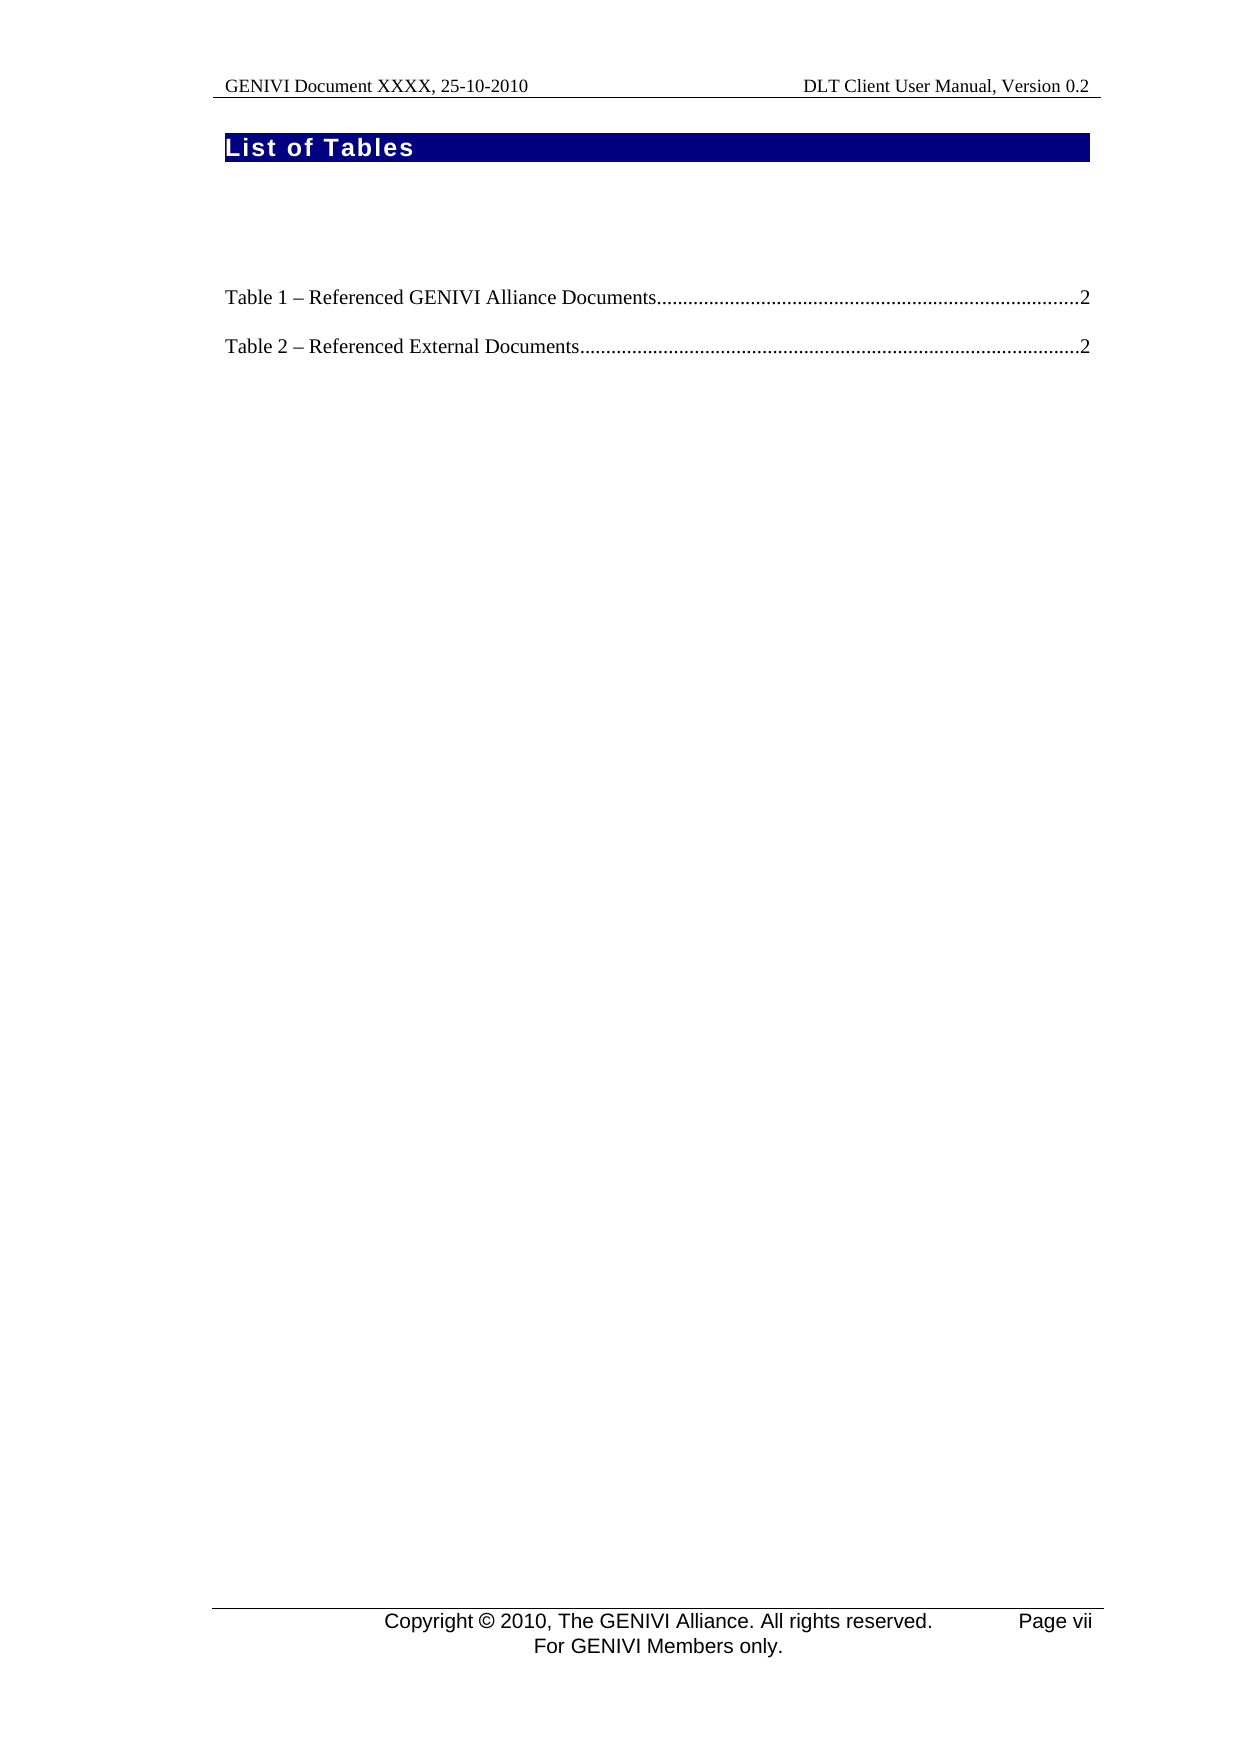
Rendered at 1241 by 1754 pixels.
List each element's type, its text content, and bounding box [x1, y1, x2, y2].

subtitle List of Tables [225, 133, 1090, 162]
text Table 1 – Referenced GENIVI Alliance Documents 2 [225, 285, 1090, 309]
text Table 2 – Referenced External Documents 2 [225, 334, 1090, 358]
